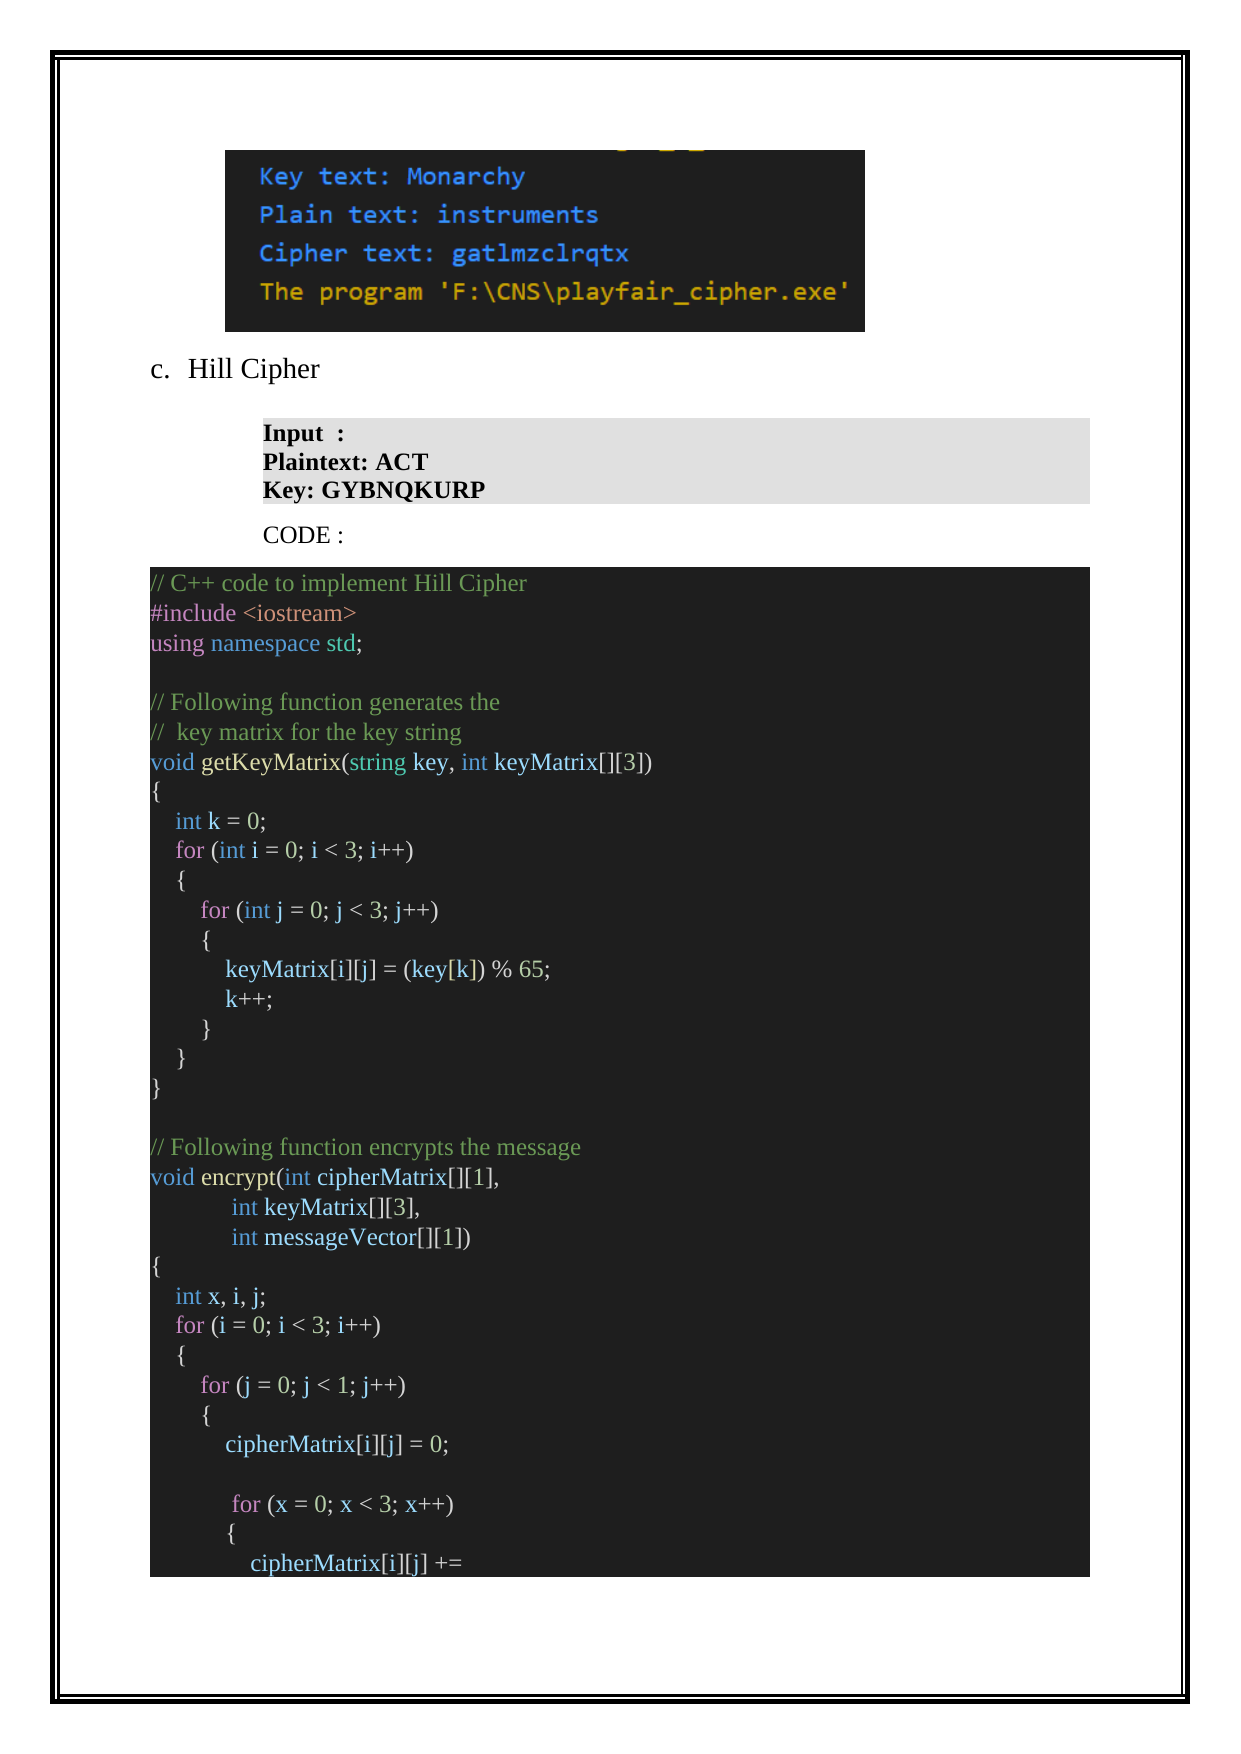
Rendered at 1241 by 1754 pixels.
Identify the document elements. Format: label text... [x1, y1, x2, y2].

text { [150, 924, 1090, 953]
text // Following function encrypts the message [150, 1132, 1090, 1161]
text { [150, 1250, 1090, 1280]
list Hill Cipher [150, 351, 1090, 384]
text int messageVector[][1]) [150, 1221, 1090, 1250]
text } [150, 1072, 1090, 1102]
text for (int j = 0; j < 3; j++) [150, 894, 1090, 924]
text for (int i = 0; i < 3; i++) [150, 835, 1090, 864]
text } [150, 1013, 1090, 1042]
picture [225, 150, 865, 332]
text int k = 0; [150, 805, 1090, 835]
text { [150, 864, 1090, 894]
text using namespace std; [150, 627, 1090, 657]
text { [150, 1399, 1090, 1428]
text { [150, 1517, 1090, 1547]
text keyMatrix[i][j] = (key[k]) % 65; [150, 953, 1090, 983]
text { [150, 775, 1090, 805]
text cipherMatrix[i][j] = 0; [150, 1428, 1090, 1458]
text void getKeyMatrix(string key, int keyMatrix[][3]) [150, 746, 1090, 775]
text void encrypt(int cipherMatrix[][1], [150, 1161, 1090, 1191]
text } [150, 1042, 1090, 1072]
text for (i = 0; i < 3; i++) [150, 1310, 1090, 1339]
text cipherMatrix[i][j] += [150, 1547, 1090, 1577]
text for (j = 0; j < 1; j++) [150, 1369, 1090, 1399]
text int keyMatrix[][3], [150, 1191, 1090, 1221]
text CODE : [263, 520, 1090, 548]
list Plaintext: ACT [263, 447, 1090, 475]
text // Following function generates the [150, 686, 1090, 716]
text // C++ code to implement Hill Cipher [150, 567, 1090, 597]
text for (x = 0; x < 3; x++) [150, 1488, 1090, 1517]
text k++; [150, 983, 1090, 1013]
text #include <iostream> [150, 597, 1090, 627]
list Key: GYBNQKURP [263, 475, 1090, 504]
text int x, i, j; [150, 1280, 1090, 1310]
list Input : [263, 418, 1090, 447]
text // key matrix for the key string [150, 716, 1090, 746]
text { [150, 1339, 1090, 1369]
